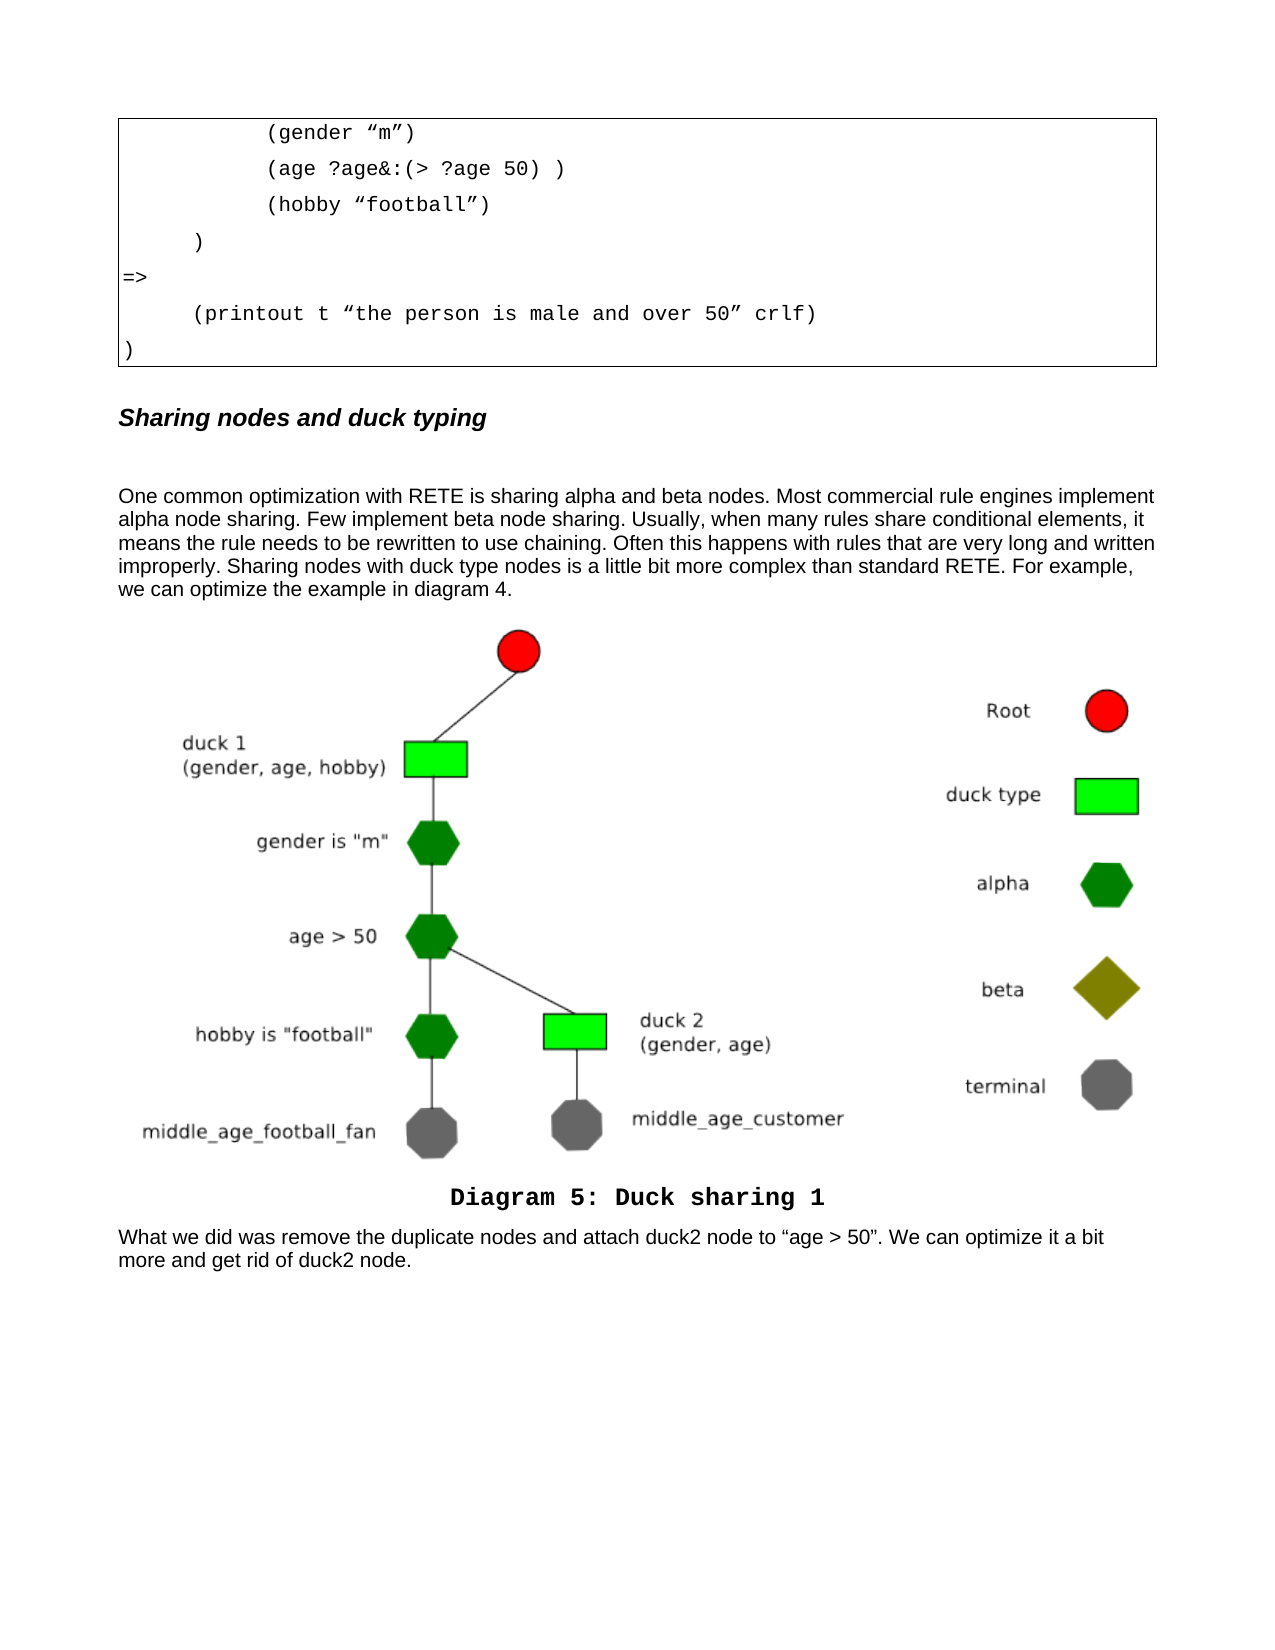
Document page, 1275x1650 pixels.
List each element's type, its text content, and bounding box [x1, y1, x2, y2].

picture [118, 613, 1157, 1185]
subtitle Sharing nodes and duck typing [118, 404, 1157, 432]
text ) [119, 335, 1156, 366]
text (gender “m”) [119, 119, 1156, 146]
text => [119, 263, 1156, 290]
text (hobby “football”) [119, 190, 1156, 218]
text (age ?age&:(> ?age 50) ) [119, 154, 1156, 182]
text One common optimization with RETE is sharing alpha and beta nodes. Most commercial rule engines implement alpha node sharing. Few implement beta node sharing. Usually, when many rules share conditional elements, it means the rule needs to be rewritten to use chaining. Often this happens with rules that are very long and written improperly. Sharing nodes with duck type nodes is a little bit more complex than standard RETE. For example, we can optimize the example in diagram 4. [118, 485, 1157, 601]
text Diagram 5: Duck sharing 1 [118, 1185, 1157, 1213]
text What we did was remove the duplicate nodes and attach duck2 node to “age > 50”. We can optimize it a bit more and get rid of duck2 node. [118, 1225, 1157, 1272]
text (printout t “the person is male and over 50” crlf) [119, 299, 1156, 327]
text ) [119, 227, 1156, 254]
